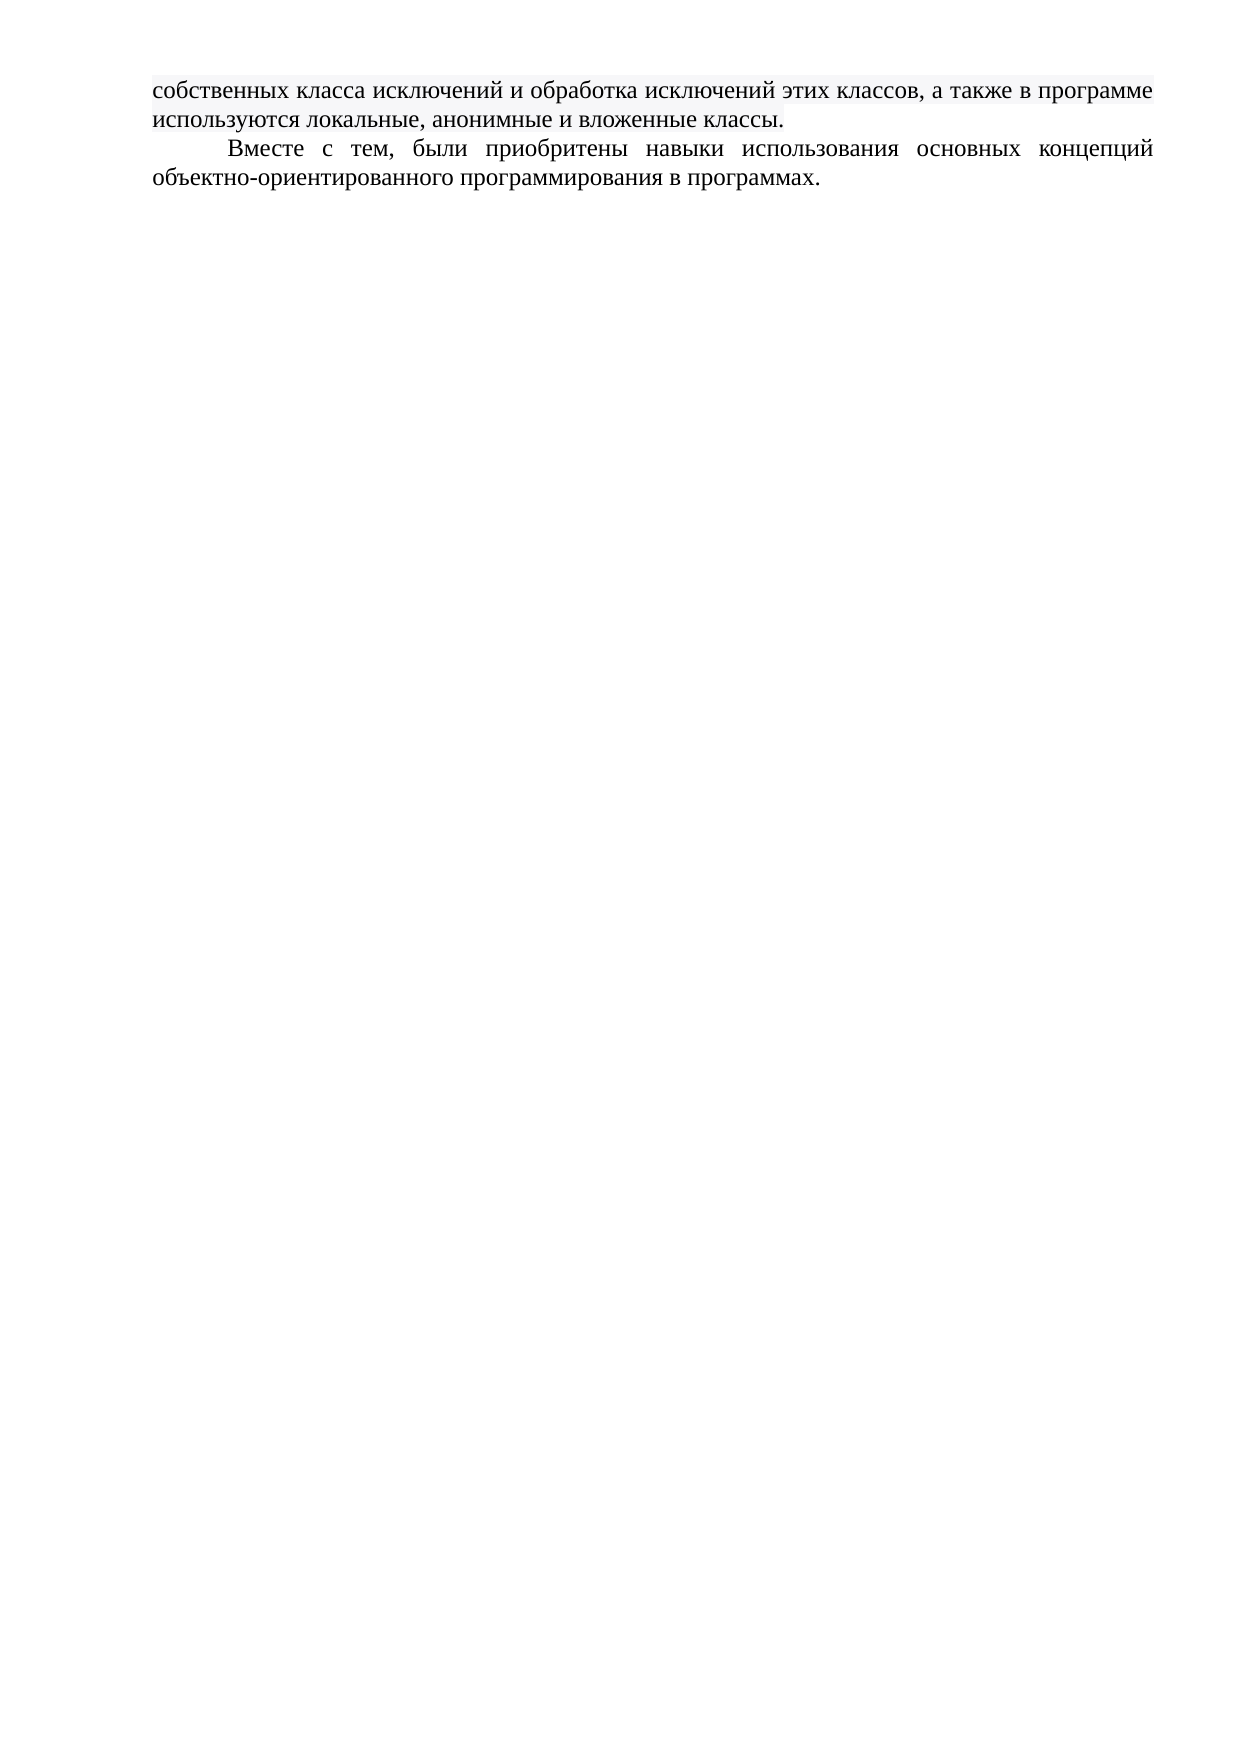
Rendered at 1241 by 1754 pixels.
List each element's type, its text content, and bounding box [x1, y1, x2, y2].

text Вместе с тем, были приобритены навыки использования основных концепций объектно-ориентированного программирования в программах. [152, 133, 1154, 190]
text собственных класса исключений и обработка исключений этих классов, а также в программе используются локальные, анонимные и вложенные классы. [152, 75, 1154, 132]
